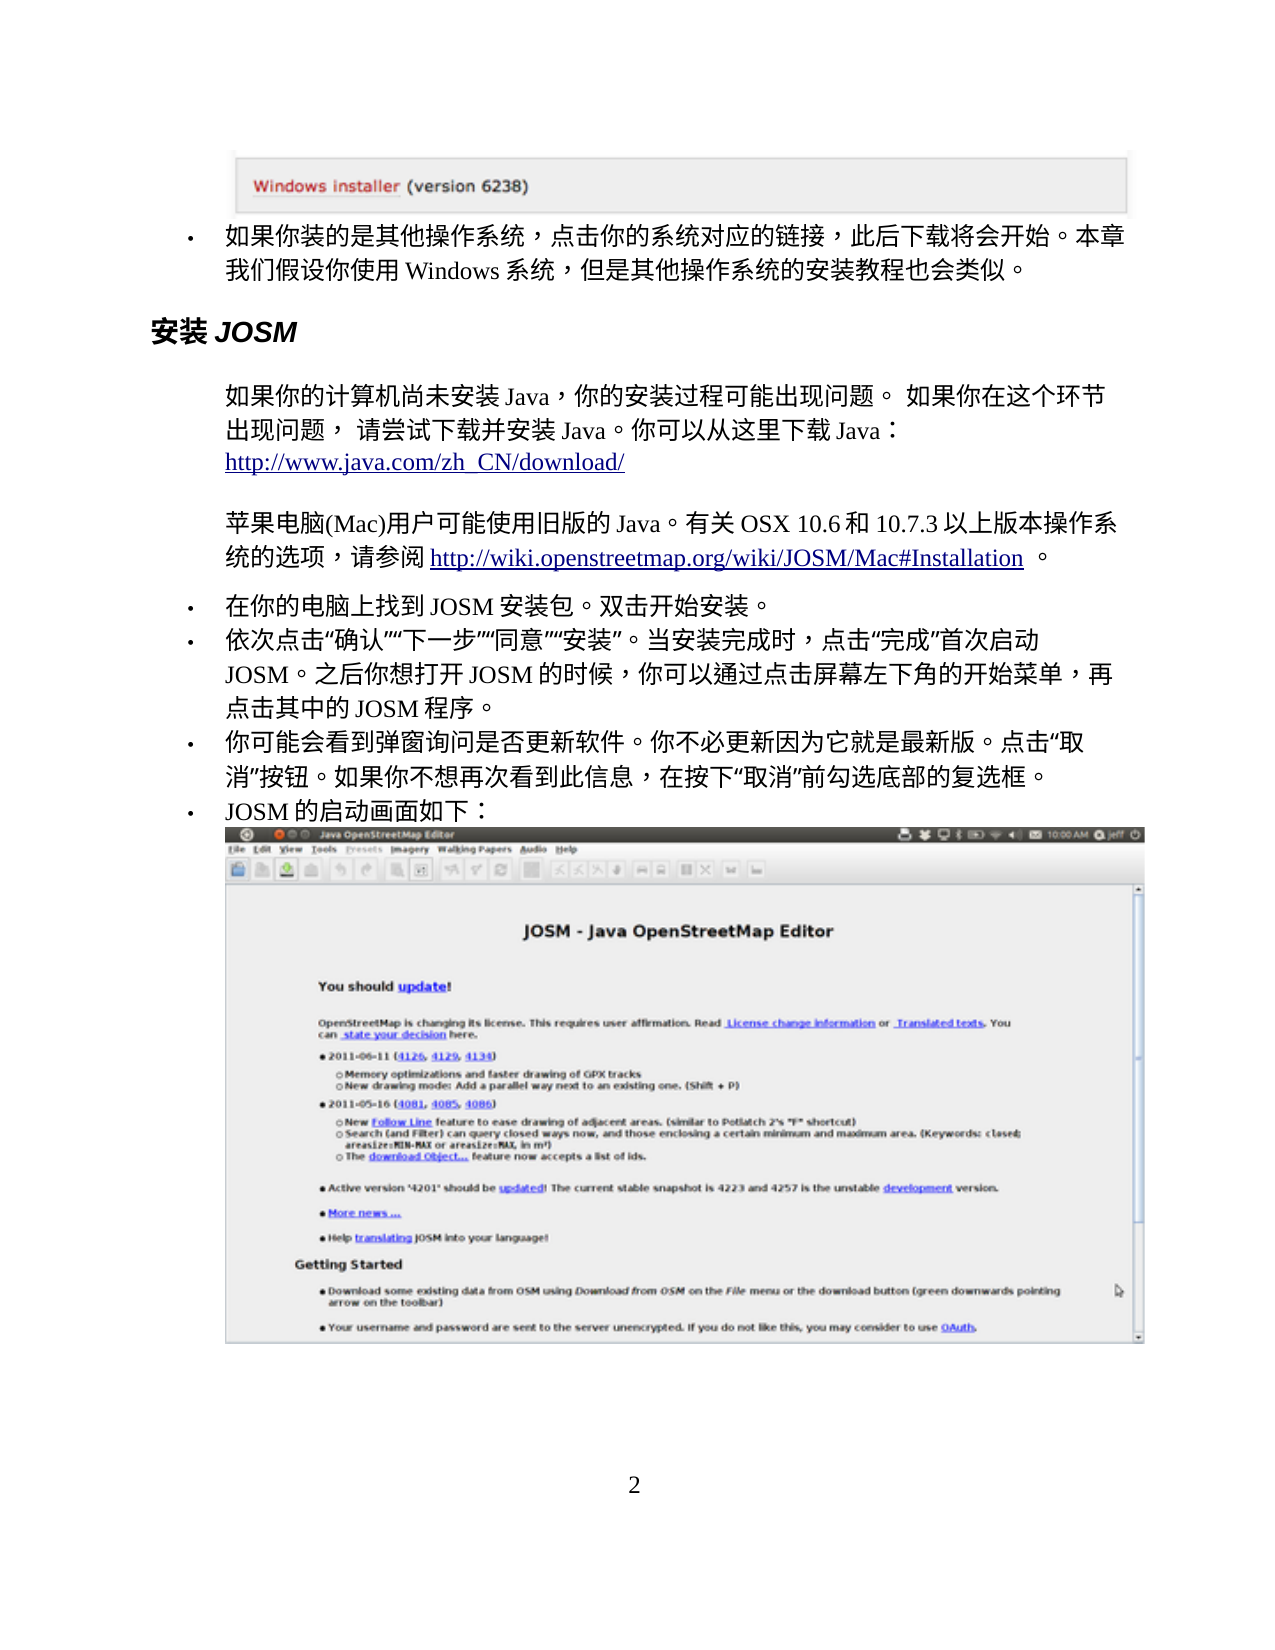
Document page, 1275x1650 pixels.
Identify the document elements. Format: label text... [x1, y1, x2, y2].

text 苹果电脑(Mac)用户可能使用旧版的Java。有关OSX 10.6和10.7.3以上版本操作系统的选项，请参阅http://wiki.openstreetmap.org/wiki/JOSM/Mac#Installation 。 [225, 506, 1125, 574]
list JOSM的启动画面如下： [187, 793, 1125, 827]
list 依次点击“确认”“下一步”“同意”“安装”。当安装完成时，点击“完成”首次启动JOSM。之后你想打开JOSM的时候，你可以通过点击屏幕左下角的开始菜单，再点击其中的JOSM程序。 [187, 623, 1125, 725]
list 如果你装的是其他操作系统，点击你的系统对应的链接，此后下载将会开始。本章我们假设你使用Windows系统，但是其他操作系统的安装教程也会类似。 [187, 218, 1125, 287]
picture [225, 827, 1145, 1344]
list 在你的电脑上找到JOSM安装包。双击开始安装。 [187, 589, 1125, 623]
picture [225, 150, 1140, 219]
subtitle 安装JOSM [150, 312, 1125, 351]
text 如果你的计算机尚未安装Java，你的安装过程可能出现问题。 如果你在这个环节出现问题， 请尝试下载并安装Java。你可以从这里下载Java： http://www.java.com/zh_CN/download/ [225, 379, 1125, 476]
list 你可能会看到弹窗询问是否更新软件。你不必更新因为它就是最新版。点击“取消”按钮。如果你不想再次看到此信息，在按下“取消”前勾选底部的复选框。 [187, 725, 1125, 793]
